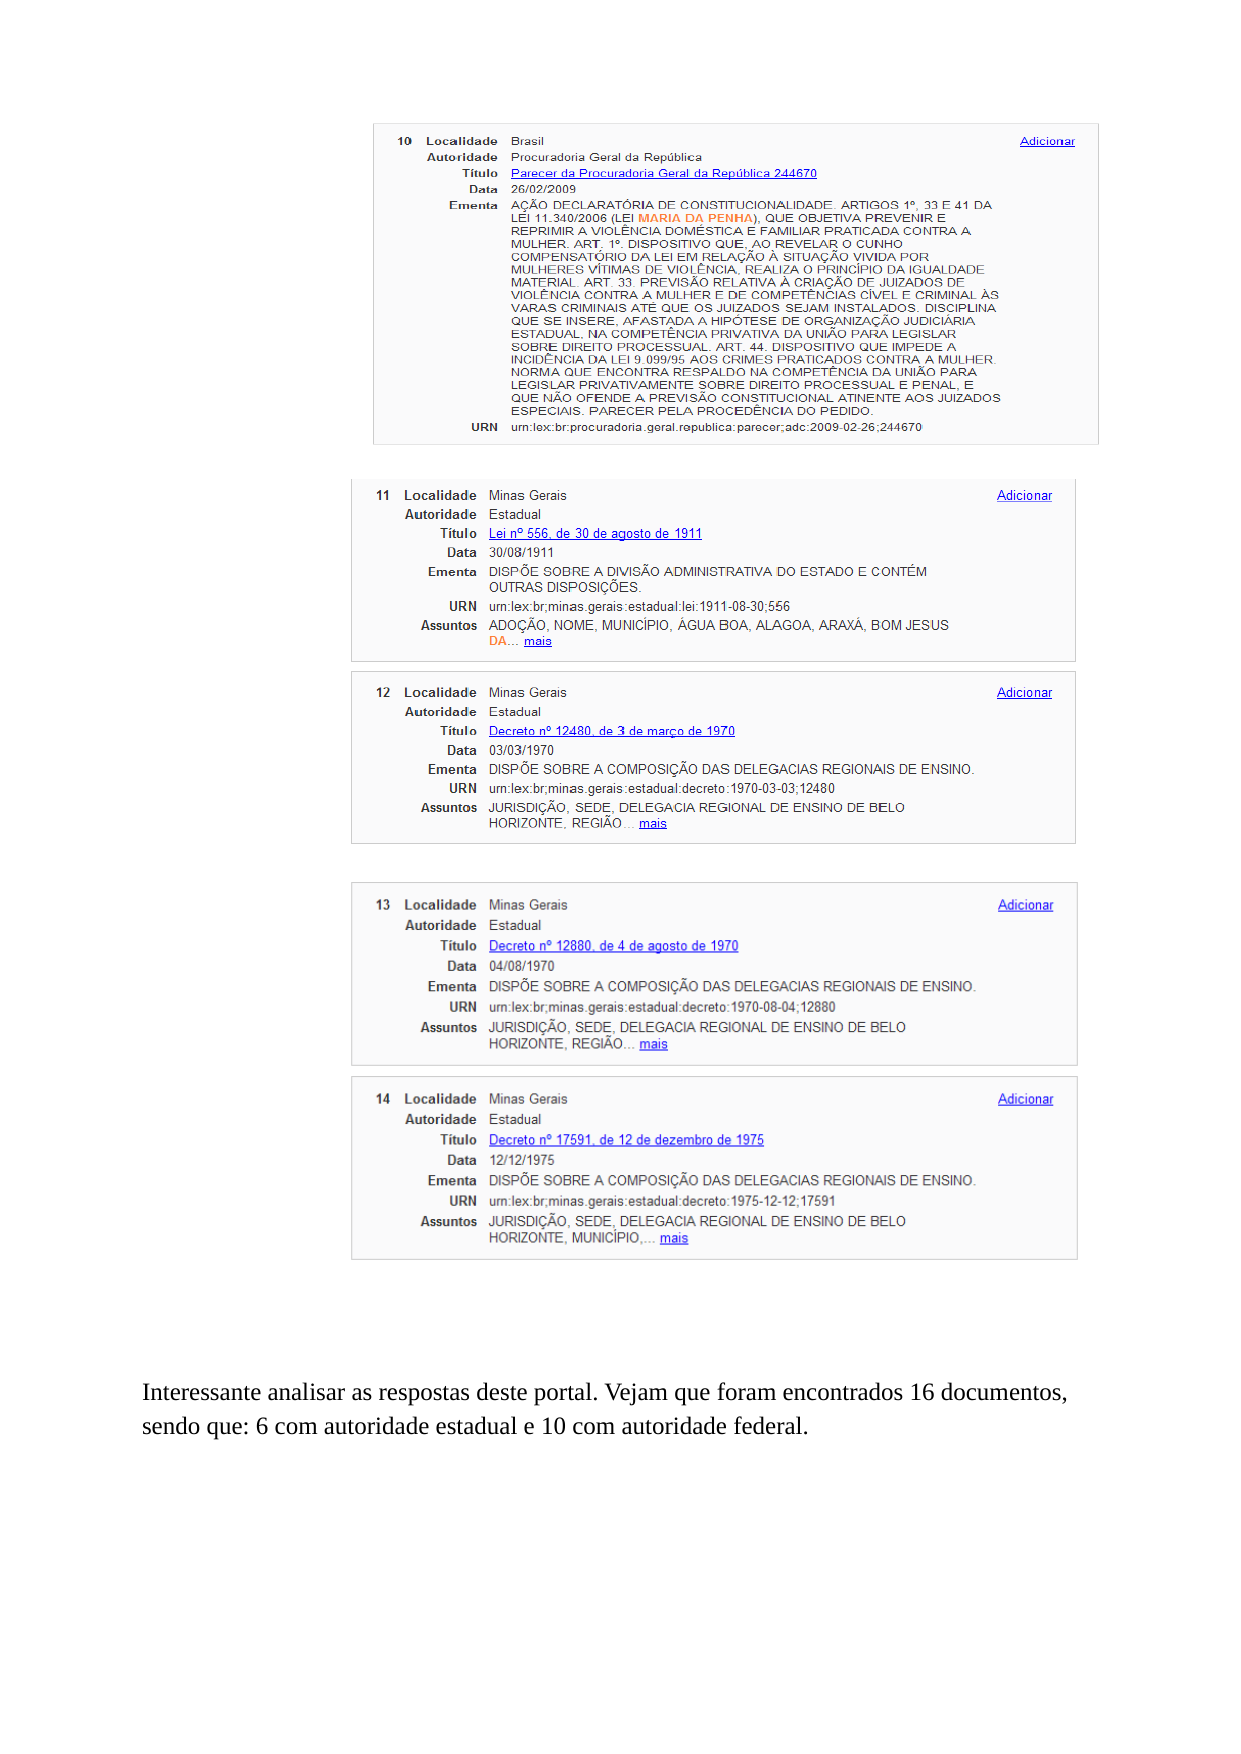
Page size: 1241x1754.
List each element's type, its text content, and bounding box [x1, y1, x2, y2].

picture [109, 881, 1086, 1266]
picture [132, 119, 1109, 449]
picture [109, 479, 1086, 851]
text Interessante analisar as respostas deste portal. Vejam que foram encontrados 16 documentos, sendo que: 6 com autoridade estadual e 10 com autoridade federal. [142, 1377, 1122, 1440]
